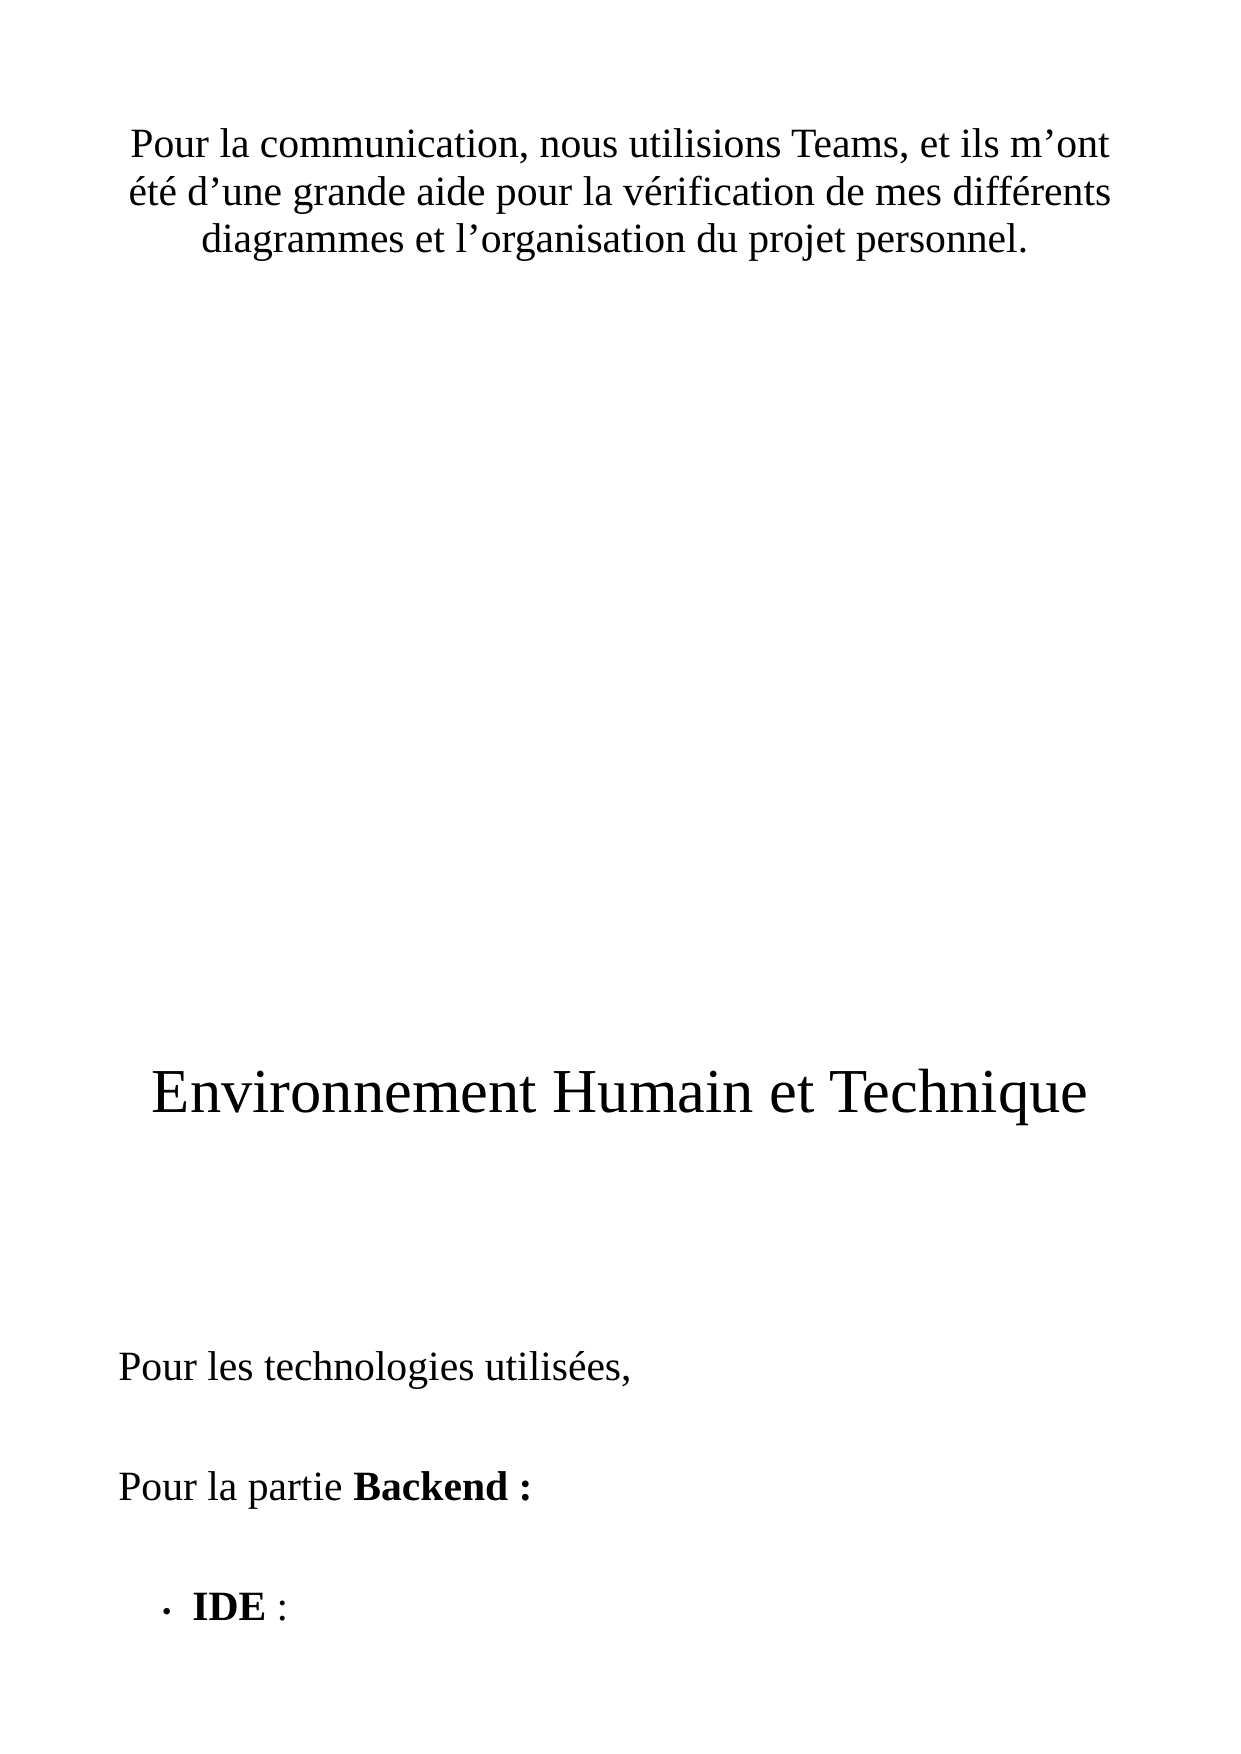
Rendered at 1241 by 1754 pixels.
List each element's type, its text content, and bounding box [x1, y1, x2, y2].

text Pour la partie Backend : [118, 1461, 1122, 1509]
text Pour les technologies utilisées, [118, 1342, 1122, 1389]
list IDE : [162, 1581, 1122, 1629]
text Pour la communication, nous utilisions Teams, et ils m’ont été d’une grande aide pour la vérification de mes différents diagrammes et l’organisation du projet personnel. [118, 118, 1122, 262]
text Environnement Humain et Technique [118, 1054, 1122, 1126]
